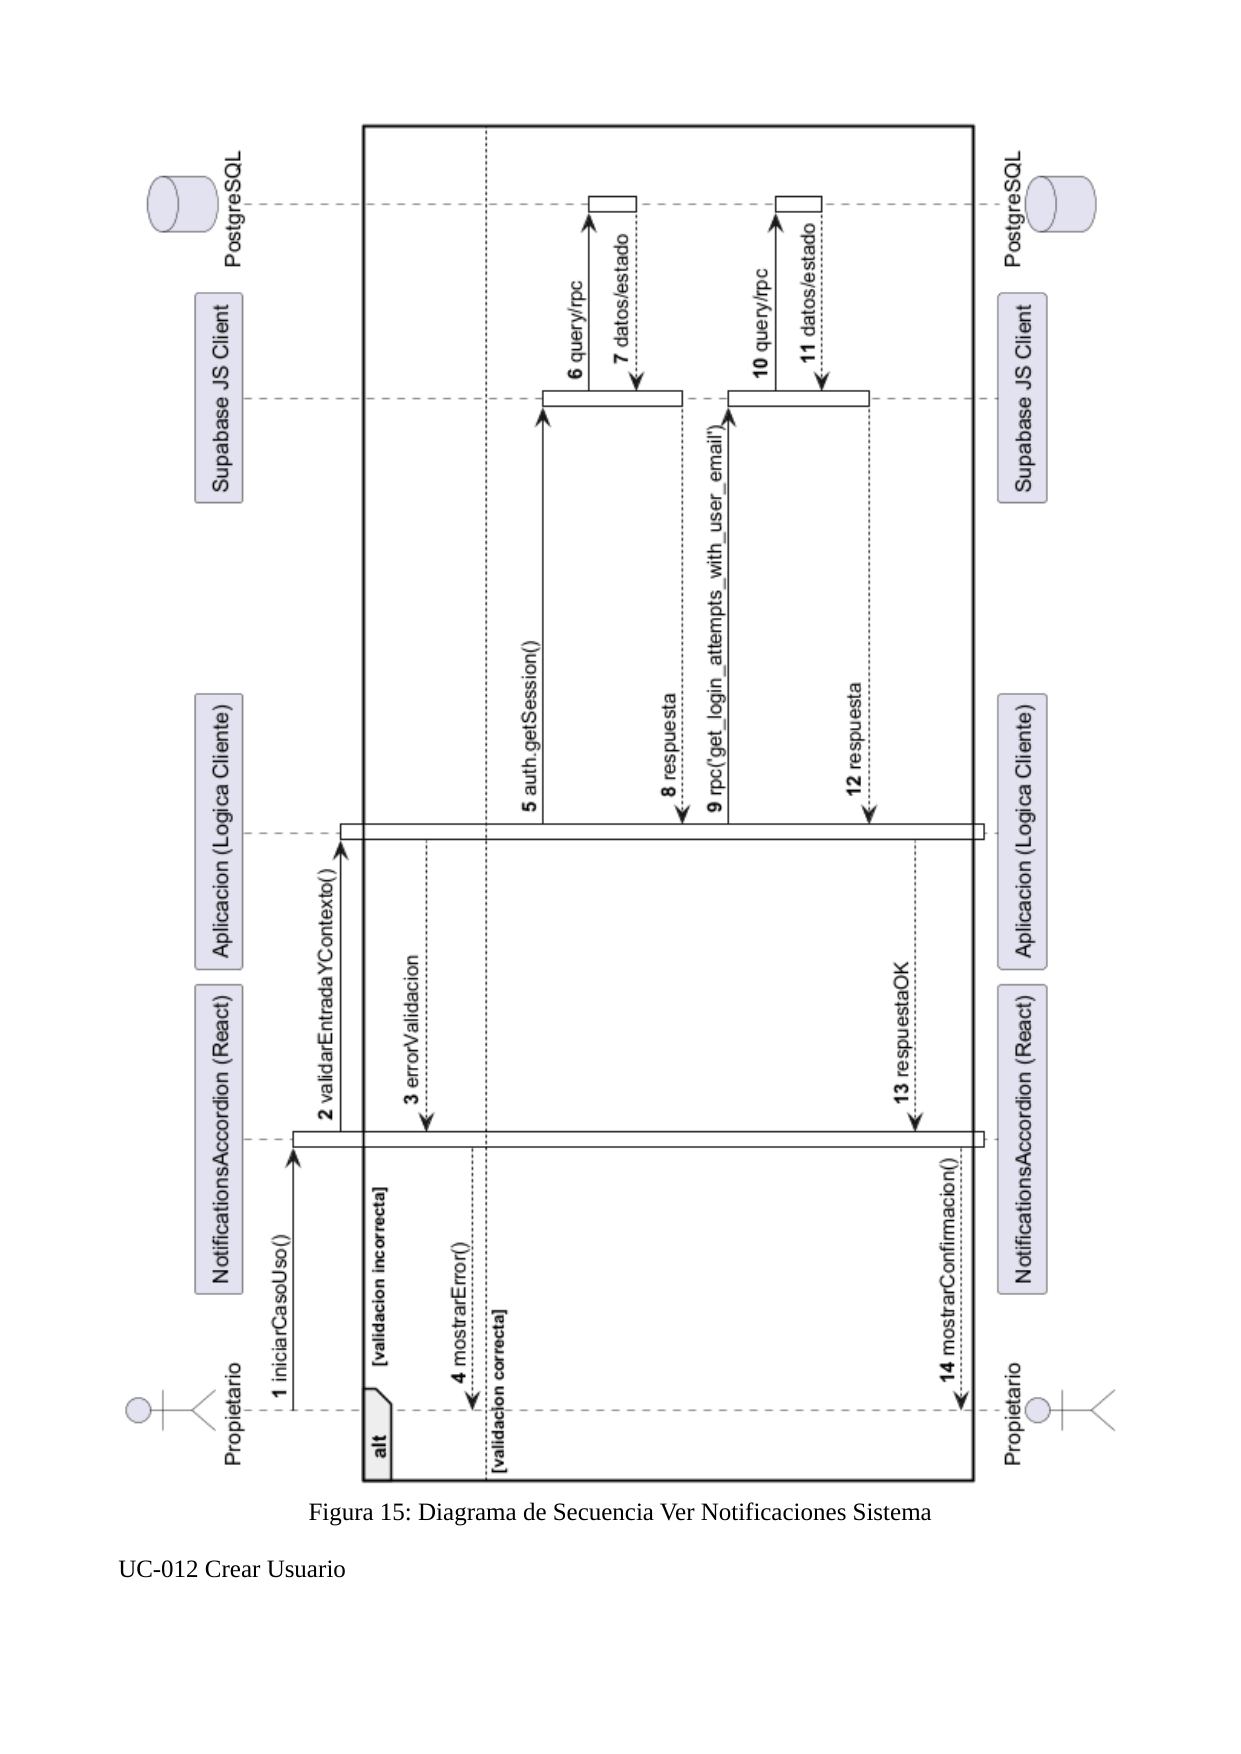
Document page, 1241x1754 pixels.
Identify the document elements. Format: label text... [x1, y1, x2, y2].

text UC-012 Crear Usuario [118, 1554, 1122, 1583]
picture [118, 118, 1123, 1497]
text Figura 15: Diagrama de Secuencia Ver Notificaciones Sistema [118, 1497, 1122, 1526]
